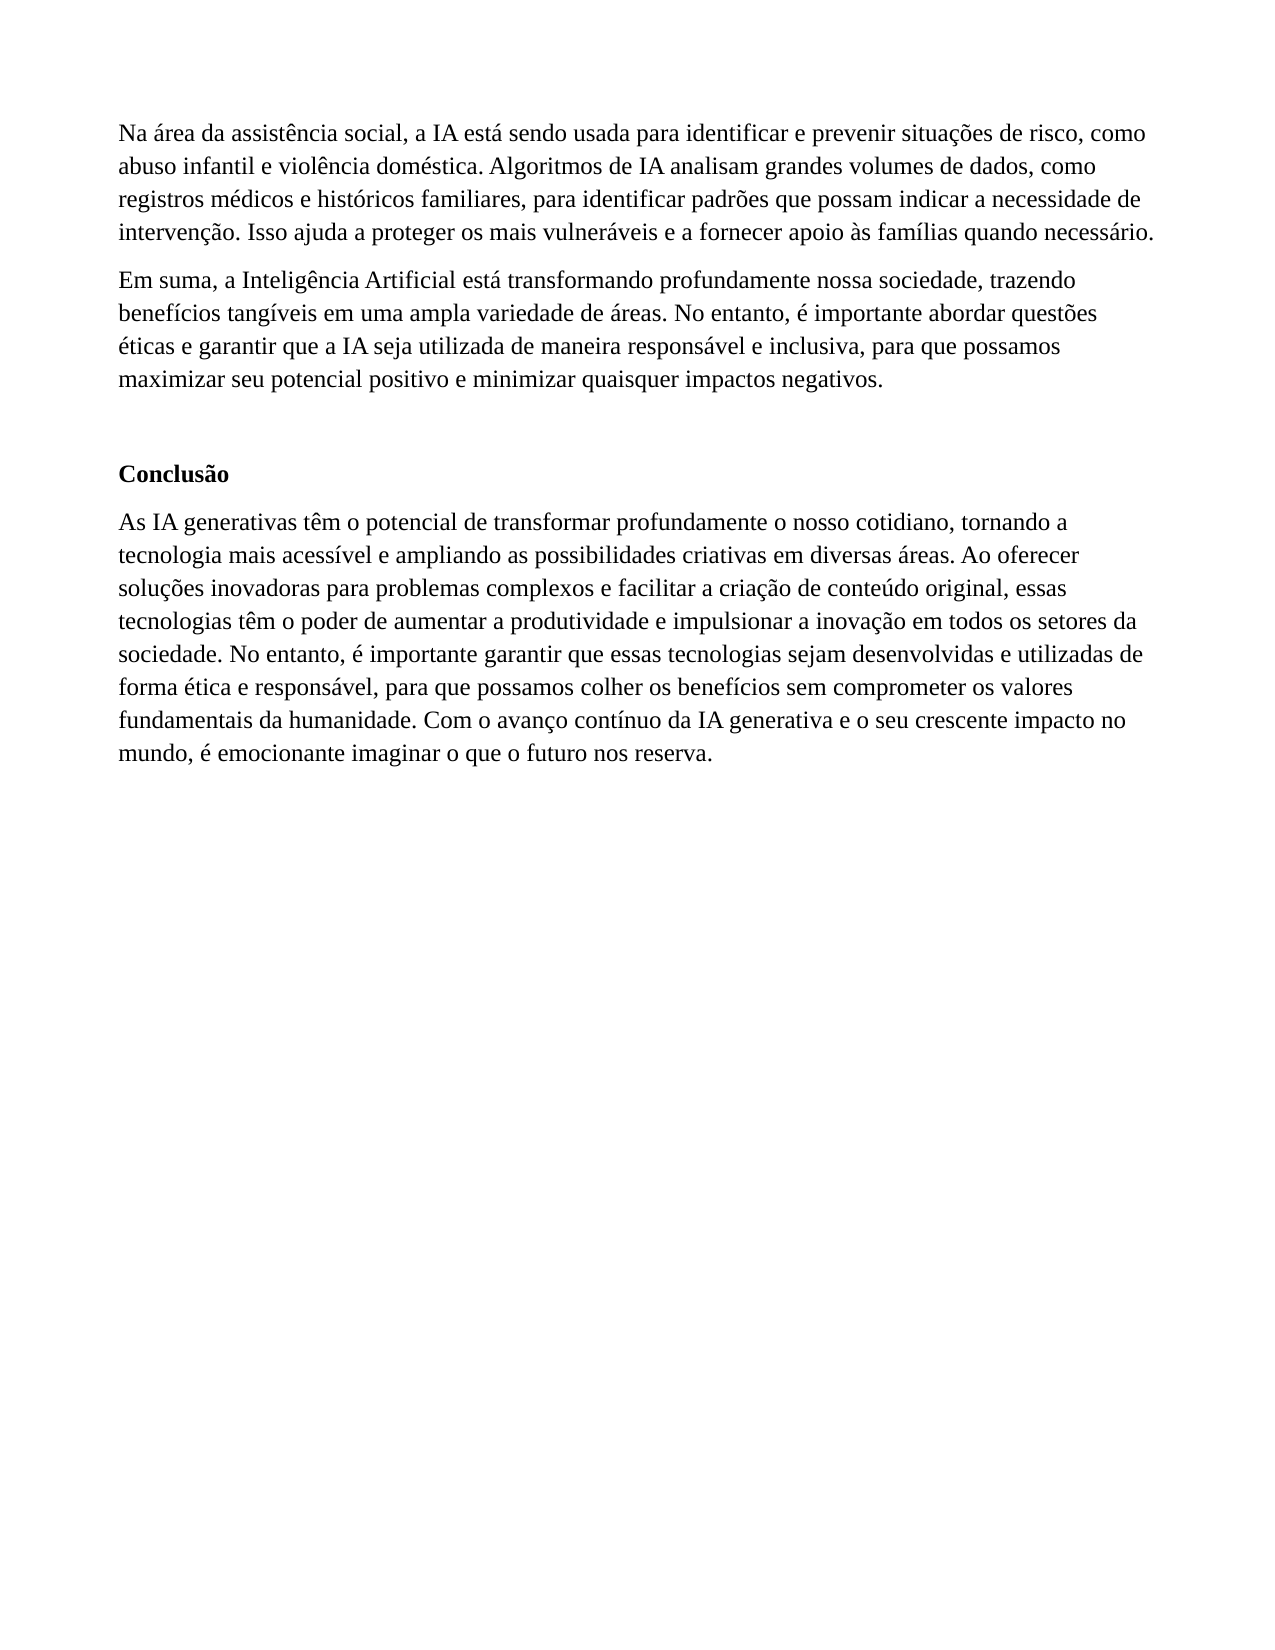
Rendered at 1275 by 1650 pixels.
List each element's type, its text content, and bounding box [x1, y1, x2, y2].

text Conclusão [118, 459, 1157, 488]
text Em suma, a Inteligência Artificial está transformando profundamente nossa sociedade, trazendo benefícios tangíveis em uma ampla variedade de áreas. No entanto, é importante abordar questões éticas e garantir que a IA seja utilizada de maneira responsável e inclusiva, para que possamos maximizar seu potencial positivo e minimizar quaisquer impactos negativos. [118, 265, 1157, 393]
text As IA generativas têm o potencial de transformar profundamente o nosso cotidiano, tornando a tecnologia mais acessível e ampliando as possibilidades criativas em diversas áreas. Ao oferecer soluções inovadoras para problemas complexos e facilitar a criação de conteúdo original, essas tecnologias têm o poder de aumentar a produtividade e impulsionar a inovação em todos os setores da sociedade. No entanto, é importante garantir que essas tecnologias sejam desenvolvidas e utilizadas de forma ética e responsável, para que possamos colher os benefícios sem comprometer os valores fundamentais da humanidade. Com o avanço contínuo da IA generativa e o seu crescente impacto no mundo, é emocionante imaginar o que o futuro nos reserva. [118, 507, 1157, 767]
text Na área da assistência social, a IA está sendo usada para identificar e prevenir situações de risco, como abuso infantil e violência doméstica. Algoritmos de IA analisam grandes volumes de dados, como registros médicos e históricos familiares, para identificar padrões que possam indicar a necessidade de intervenção. Isso ajuda a proteger os mais vulneráveis e a fornecer apoio às famílias quando necessário. [118, 118, 1157, 246]
